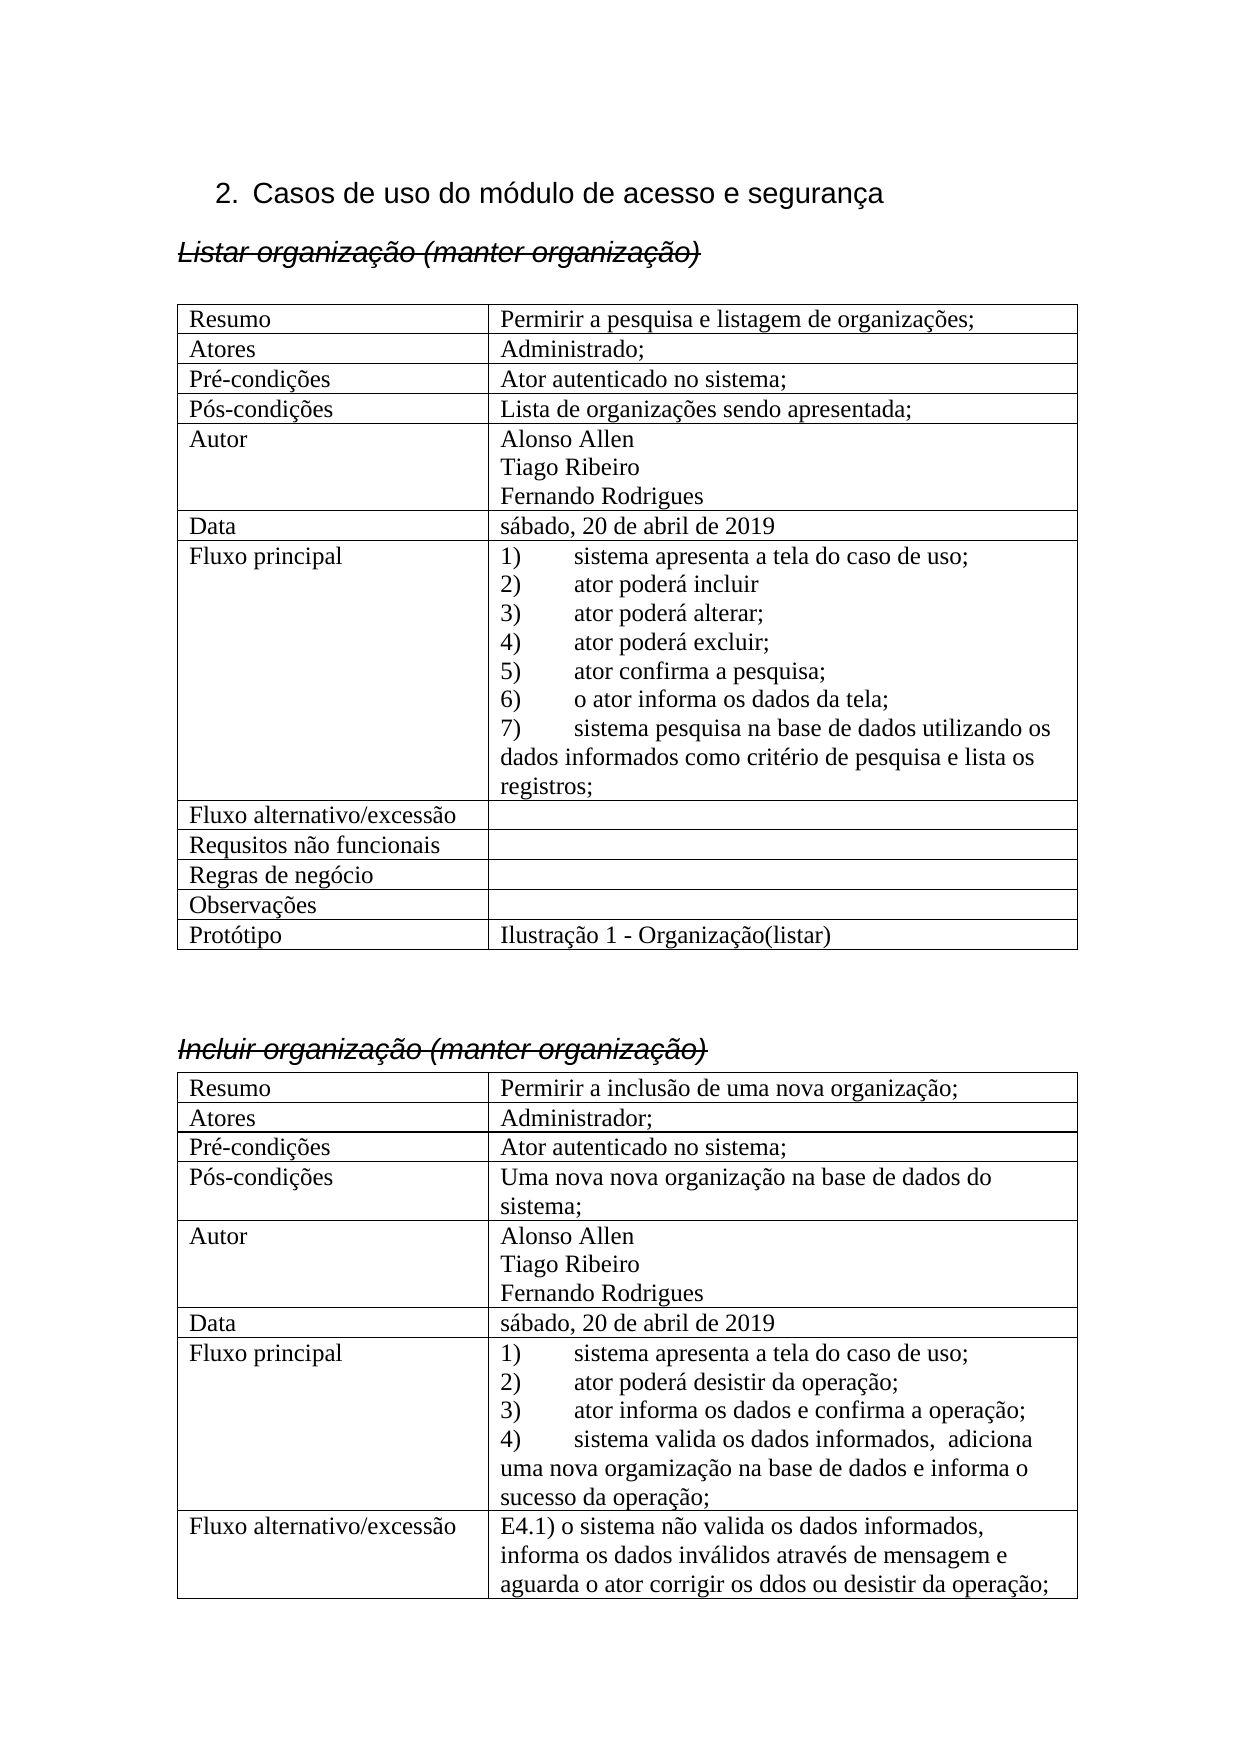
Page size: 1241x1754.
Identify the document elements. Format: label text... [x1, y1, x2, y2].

table_cell Administrador; [489, 1103, 1077, 1131]
table_cell sistema apresenta a tela do caso de uso; ator poderá desistir da operação; ator informa os dados e confirma a operação; sistema valida os dados informados, adiciona uma nova orgamização na base de dados e informa o sucesso da operação; [489, 1338, 1077, 1510]
table_cell Administrado; [489, 334, 1077, 363]
table_cell [489, 801, 1077, 829]
table_cell Lista de organizações sendo apresentada; [489, 394, 1077, 423]
table_cell Autor [178, 1221, 488, 1307]
table_cell Fluxo principal [178, 1338, 488, 1510]
table_cell Data [178, 511, 488, 540]
table_header Resumo [178, 1073, 488, 1102]
subtitle Listar organização (manter organização) [177, 235, 1063, 268]
table_cell sábado, 20 de abril de 2019 [489, 511, 1077, 540]
table_cell Fluxo alternativo/excessão [178, 1511, 488, 1598]
table_cell Data [178, 1308, 488, 1337]
table_cell Pós-condições [178, 394, 488, 423]
table_cell Atores [178, 1103, 488, 1131]
table_cell Alonso Allen Tiago Ribeiro Fernando Rodrigues [489, 424, 1077, 510]
table_cell Pré-condições [178, 364, 488, 393]
table_cell Atores [178, 334, 488, 363]
table_cell Ilustração 1 - Organização(listar) [489, 920, 1077, 948]
subtitle Incluir organização (manter organização) [177, 1032, 1063, 1066]
table_cell Regras de negócio [178, 860, 488, 889]
table_cell Ator autenticado no sistema; [489, 1133, 1077, 1161]
subtitle Casos de uso do módulo de acesso e segurança [215, 176, 1063, 210]
table_cell Pré-condições [178, 1133, 488, 1161]
table_header Resumo [178, 305, 488, 333]
table_cell sábado, 20 de abril de 2019 [489, 1308, 1077, 1337]
table_cell Alonso Allen Tiago Ribeiro Fernando Rodrigues [489, 1221, 1077, 1307]
table_cell [489, 830, 1077, 859]
table_cell [489, 890, 1077, 919]
table_cell Uma nova nova organização na base de dados do sistema; [489, 1162, 1077, 1220]
table_cell Fluxo principal [178, 541, 488, 799]
table_cell Autor [178, 424, 488, 510]
table_cell Ator autenticado no sistema; [489, 364, 1077, 393]
table_cell Requsitos não funcionais [178, 830, 488, 859]
table_cell [489, 860, 1077, 889]
table_cell Protótipo [178, 920, 488, 948]
table_cell sistema apresenta a tela do caso de uso; ator poderá incluir ator poderá alterar; ator poderá excluir; ator confirma a pesquisa; o ator informa os dados da tela; sistema pesquisa na base de dados utilizando os dados informados como critério de pesquisa e lista os registros; [489, 541, 1077, 799]
table_cell Pós-condições [178, 1162, 488, 1220]
table_cell E4.1) o sistema não valida os dados informados, informa os dados inválidos através de mensagem e aguarda o ator corrigir os ddos ou desistir da operação; [489, 1511, 1077, 1598]
table_cell Fluxo alternativo/excessão [178, 801, 488, 829]
table_header Permirir a inclusão de uma nova organização; [489, 1073, 1077, 1102]
table_header Permirir a pesquisa e listagem de organizações; [489, 305, 1077, 333]
table_cell Observações [178, 890, 488, 919]
